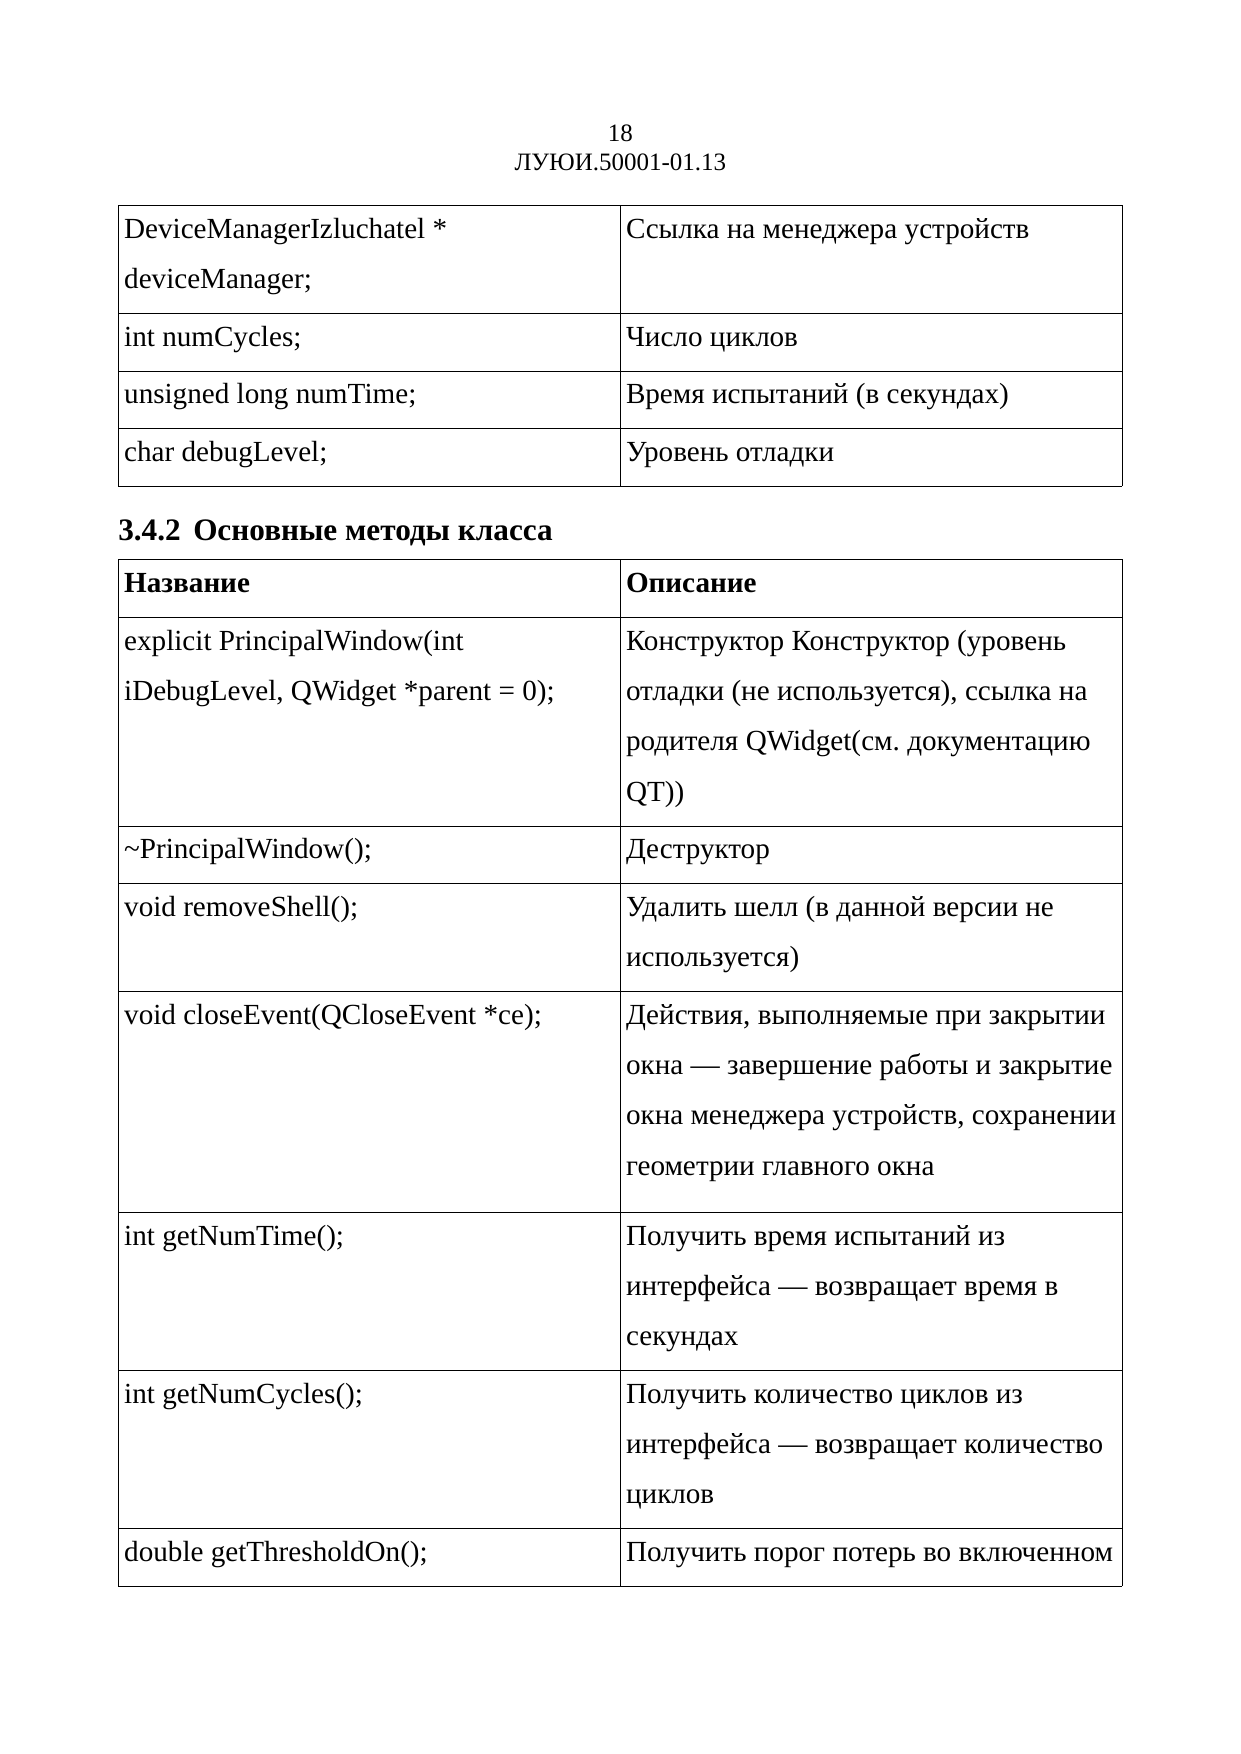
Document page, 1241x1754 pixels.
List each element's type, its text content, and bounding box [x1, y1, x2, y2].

table_cell void closeEvent(QCloseEvent *ce); [119, 992, 620, 1212]
table_cell Действия, выполняемые при закрытии окна — завершение работы и закрытие окна менеджера устройств, сохранении геометрии главного окна [621, 992, 1122, 1212]
table_cell int numCycles; [119, 314, 620, 371]
table_cell Получить время испытаний из интерфейса — возвращает время в секундах [621, 1213, 1122, 1370]
table_cell int getNumCycles(); [119, 1371, 620, 1528]
table_cell Удалить шелл (в данной версии не используется) [621, 884, 1122, 991]
subtitle Основные методы класса [118, 511, 1122, 547]
table_header Название [119, 560, 620, 617]
table_cell Конструктор Конструктор (уровень отладки (не используется), ссылка на родителя QWidget(см. документацию QT)) [621, 618, 1122, 826]
table_cell Время испытаний (в секундах) [621, 372, 1122, 428]
table_header Описание [621, 560, 1122, 617]
table_cell char debugLevel; [119, 429, 620, 486]
table_cell DeviceManagerIzluchatel * deviceManager; [119, 206, 620, 313]
table_cell explicit PrincipalWindow(int iDebugLevel, QWidget *parent = 0); [119, 618, 620, 826]
table_cell double getThresholdOn(); [119, 1529, 620, 1586]
table_cell ~PrincipalWindow(); [119, 827, 620, 883]
table_cell Получить количество циклов из интерфейса — возвращает количество циклов [621, 1371, 1122, 1528]
table_cell unsigned long numTime; [119, 372, 620, 428]
table_cell Ссылка на менеджера устройств [621, 206, 1122, 313]
table_cell Число циклов [621, 314, 1122, 371]
table_cell Уровень отладки [621, 429, 1122, 486]
table_cell void removeShell(); [119, 884, 620, 991]
table_cell Получить порог потерь во включенном [621, 1529, 1122, 1586]
table_cell Деструктор [621, 827, 1122, 883]
table_cell int getNumTime(); [119, 1213, 620, 1370]
